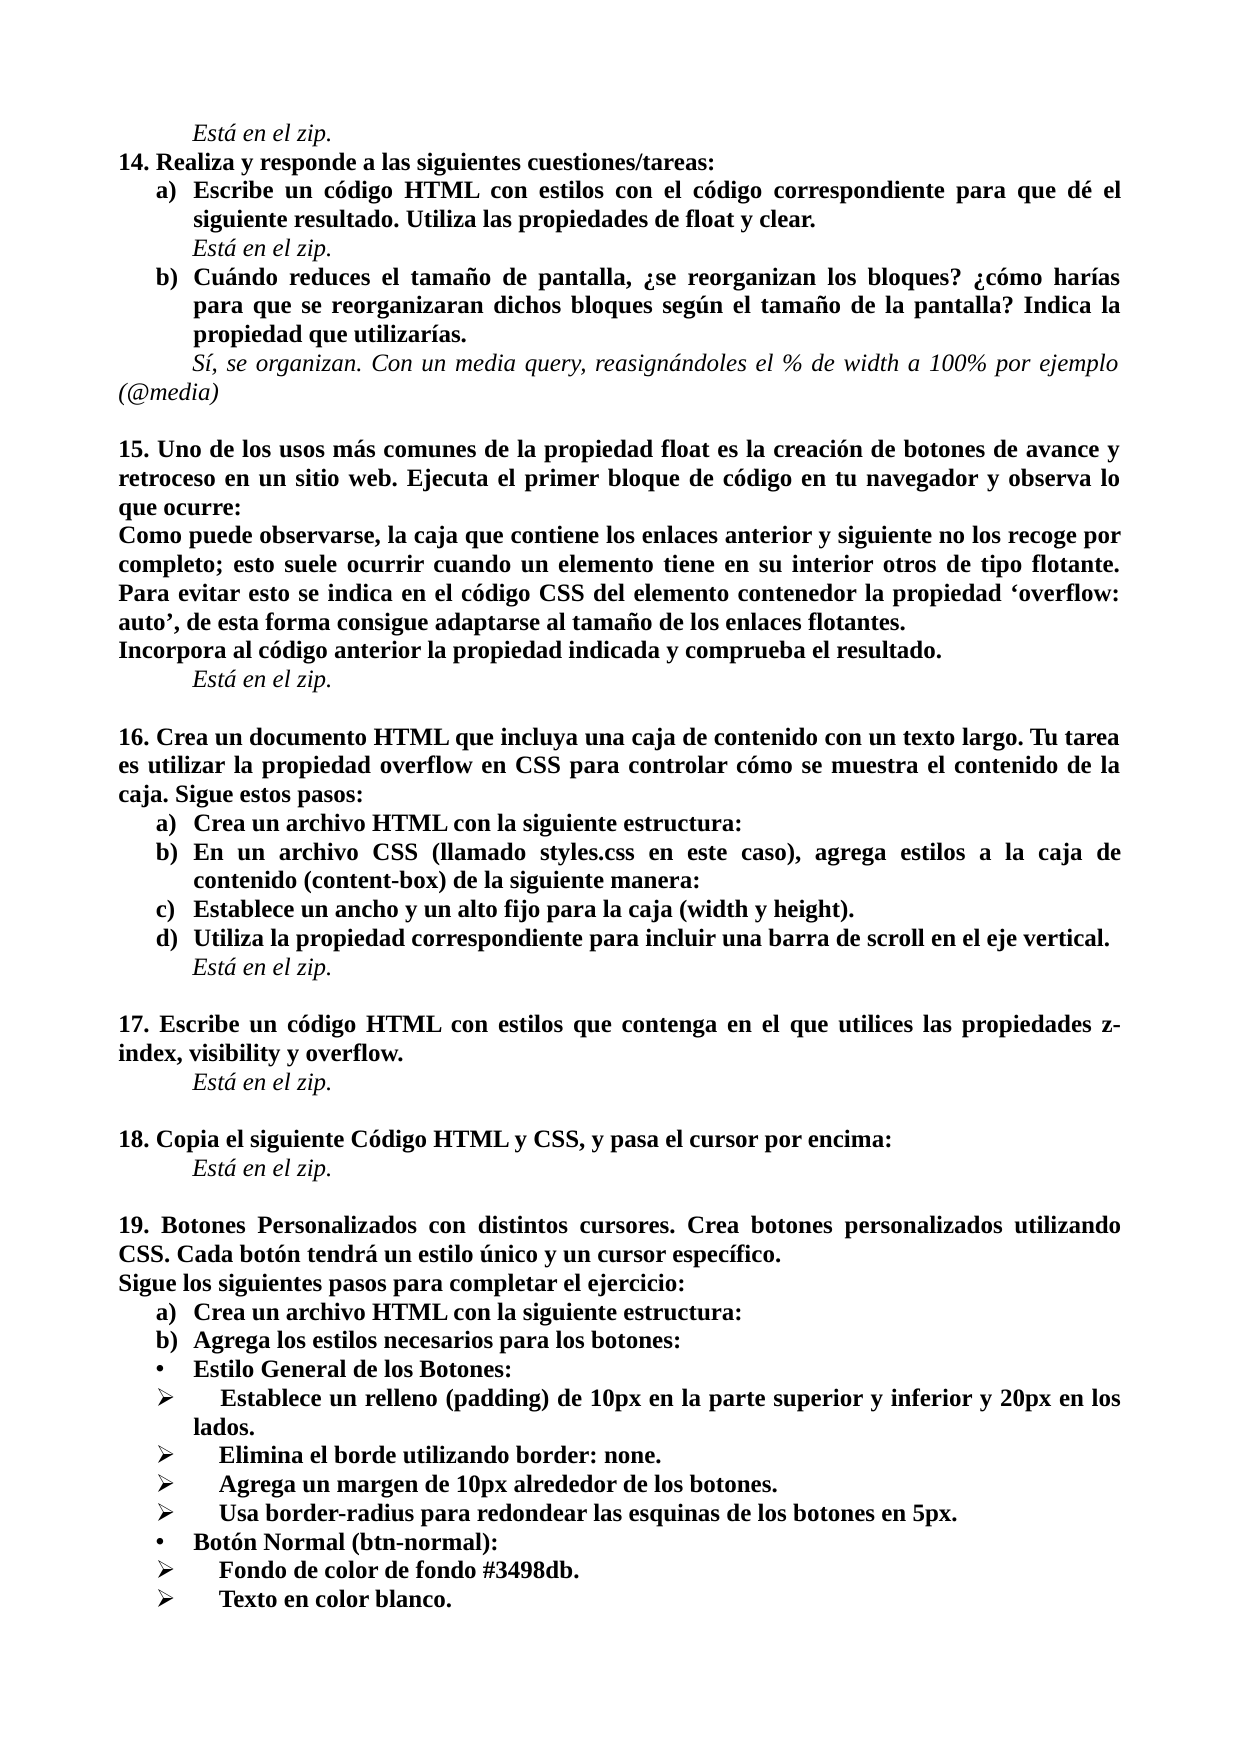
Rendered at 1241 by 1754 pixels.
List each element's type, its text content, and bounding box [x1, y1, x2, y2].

list  Agrega un margen de 10px alrededor de los botones. [156, 1469, 1122, 1498]
text 14. Realiza y responde a las siguientes cuestiones/tareas: [118, 147, 1122, 176]
text Está en el zip. [118, 118, 1122, 147]
list  Fondo de color de fondo #3498db. [156, 1556, 1122, 1584]
text Está en el zip. [118, 1153, 1122, 1182]
list Crea un archivo HTML con la siguiente estructura: [156, 1297, 1122, 1326]
list Utiliza la propiedad correspondiente para incluir una barra de scroll en el eje vertical. [156, 923, 1122, 952]
list  Elimina el borde utilizando border: none. [156, 1441, 1122, 1469]
list En un archivo CSS (llamado styles.css en este caso), agrega estilos a la caja de contenido (content-box) de la siguiente manera: [156, 837, 1122, 894]
text 18. Copia el siguiente Código HTML y CSS, y pasa el cursor por encima: [118, 1124, 1122, 1153]
text 16. Crea un documento HTML que incluya una caja de contenido con un texto largo. Tu tarea es utilizar la propiedad overflow en CSS para controlar cómo se muestra el contenido de la caja. Sigue estos pasos: [118, 722, 1122, 808]
text Está en el zip. [118, 664, 1122, 693]
list  Establece un relleno (padding) de 10px en la parte superior y inferior y 20px en los lados. [156, 1383, 1122, 1441]
list Crea un archivo HTML con la siguiente estructura: [156, 808, 1122, 837]
text Está en el zip. [118, 1067, 1122, 1096]
list Cuándo reduces el tamaño de pantalla, ¿se reorganizan los bloques? ¿cómo harías para que se reorganizaran dichos bloques según el tamaño de la pantalla? Indica la propiedad que utilizarías. [156, 262, 1122, 348]
text Está en el zip. [118, 952, 1122, 981]
text Como puede observarse, la caja que contiene los enlaces anterior y siguiente no los recoge por completo; esto suele ocurrir cuando un elemento tiene en su interior otros de tipo flotante. Para evitar esto se indica en el código CSS del elemento contenedor la propiedad ‘overflow: auto’, de esta forma consigue adaptarse al tamaño de los enlaces flotantes. [118, 521, 1122, 636]
list Botón Normal (btn-normal): [156, 1527, 1122, 1556]
text Está en el zip. [118, 233, 1122, 262]
text 15. Uno de los usos más comunes de la propiedad float es la creación de botones de avance y retroceso en un sitio web. Ejecuta el primer bloque de código en tu navegador y observa lo que ocurre: [118, 434, 1122, 521]
list Establece un ancho y un alto fijo para la caja (width y height). [156, 894, 1122, 923]
list  Usa border-radius para redondear las esquinas de los botones en 5px. [156, 1498, 1122, 1527]
text 17. Escribe un código HTML con estilos que contenga en el que utilices las propiedades z-index, visibility y overflow. [118, 1009, 1122, 1067]
text Incorpora al código anterior la propiedad indicada y comprueba el resultado. [118, 636, 1122, 664]
list  Texto en color blanco. [156, 1584, 1122, 1613]
list Agrega los estilos necesarios para los botones: [156, 1326, 1122, 1354]
text 19. Botones Personalizados con distintos cursores. Crea botones personalizados utilizando CSS. Cada botón tendrá un estilo único y un cursor específico. [118, 1211, 1122, 1268]
list Escribe un código HTML con estilos con el código correspondiente para que dé el siguiente resultado. Utiliza las propiedades de float y clear. [156, 176, 1122, 233]
list Estilo General de los Botones: [156, 1354, 1122, 1383]
text Sí, se organizan. Con un media query, reasignándoles el % de width a 100% por ejemplo (@media) [118, 348, 1122, 406]
text Sigue los siguientes pasos para completar el ejercicio: [118, 1268, 1122, 1297]
